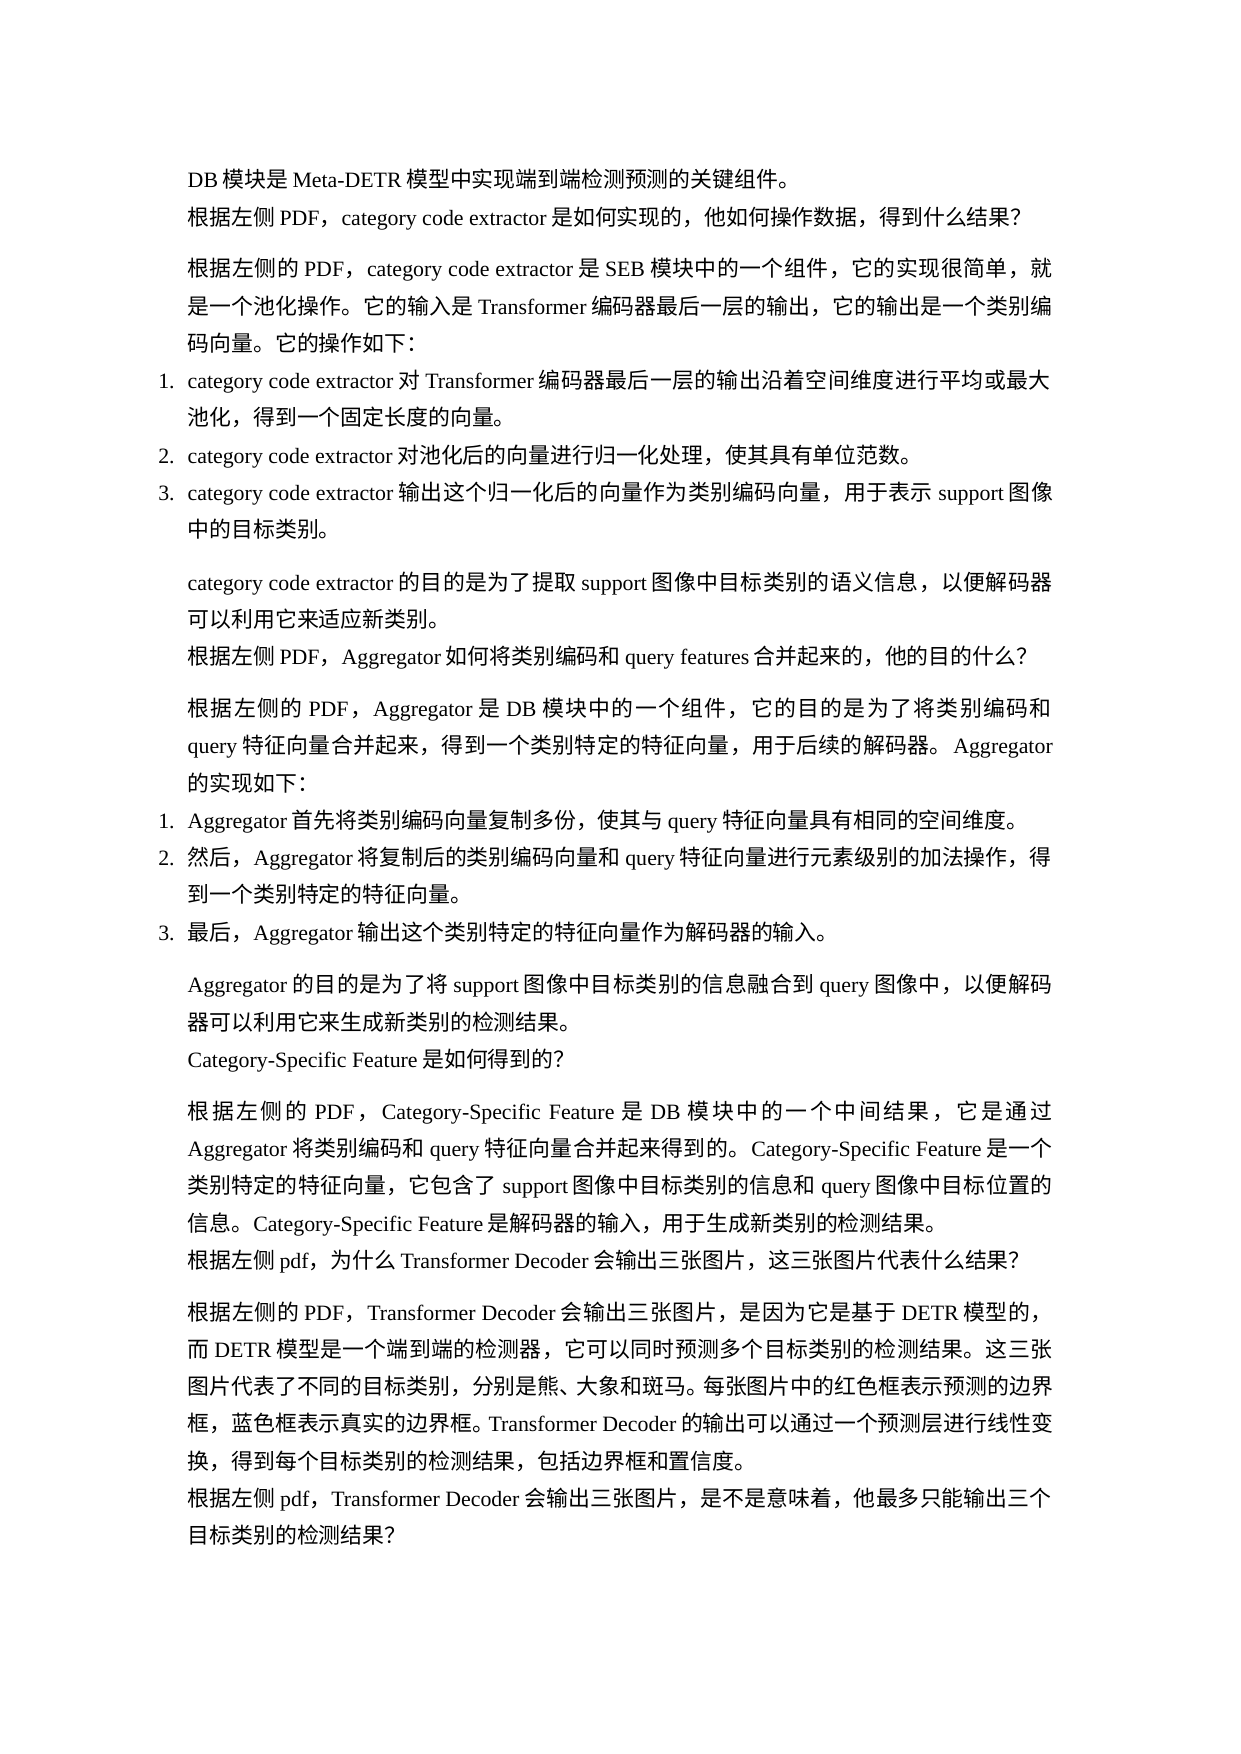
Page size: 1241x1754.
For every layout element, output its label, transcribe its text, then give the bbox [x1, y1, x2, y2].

text 根据左侧PDF，Aggregator如何将类别编码和query features合并起来的，他的目的什么？ [187, 639, 1053, 671]
text DB模块是Meta-DETR模型中实现端到端检测预测的关键组件。 [187, 162, 1053, 194]
text 根据左侧PDF，category code extractor是如何实现的，他如何操作数据，得到什么结果？ [187, 199, 1053, 232]
list category code extractor对Transformer编码器最后一层的输出沿着空间维度进行平均或最大池化，得到一个固定长度的向量。 [187, 363, 1053, 432]
text 根据左侧的PDF，Transformer Decoder会输出三张图片，是因为它是基于DETR模型的，而DETR模型是一个端到端的检测器，它可以同时预测多个目标类别的检测结果。这三张图片代表了不同的目标类别，分别是熊、大象和斑马。每张图片中的红色框表示预测的边界框，蓝色框表示真实的边界框。Transformer Decoder的输出可以通过一个预测层进行线性变换，得到每个目标类别的检测结果，包括边界框和置信度。 [187, 1294, 1053, 1476]
text category code extractor的目的是为了提取support图像中目标类别的语义信息，以便解码器可以利用它来适应新类别。 [187, 564, 1053, 634]
text Category-Specific Feature是如何得到的？ [187, 1041, 1053, 1074]
text 根据左侧pdf，Transformer Decoder会输出三张图片，是不是意味着，他最多只能输出三个目标类别的检测结果？ [187, 1480, 1053, 1550]
text 根据左侧的PDF，Aggregator是DB模块中的一个组件，它的目的是为了将类别编码和query特征向量合并起来，得到一个类别特定的特征向量，用于后续的解码器。Aggregator的实现如下： [187, 691, 1053, 798]
text 根据左侧的PDF，Category-Specific Feature是DB模块中的一个中间结果，它是通过Aggregator将类别编码和query特征向量合并起来得到的。Category-Specific Feature是一个类别特定的特征向量，它包含了support图像中目标类别的信息和query图像中目标位置的信息。Category-Specific Feature是解码器的输入，用于生成新类别的检测结果。 [187, 1093, 1053, 1238]
text 根据左侧的PDF，category code extractor是SEB模块中的一个组件，它的实现很简单，就是一个池化操作。它的输入是Transformer编码器最后一层的输出，它的输出是一个类别编码向量。它的操作如下： [187, 251, 1053, 358]
text 根据左侧pdf，为什么Transformer Decoder会输出三张图片，这三张图片代表什么结果？ [187, 1242, 1053, 1275]
text Aggregator的目的是为了将support图像中目标类别的信息融合到query图像中，以便解码器可以利用它来生成新类别的检测结果。 [187, 967, 1053, 1037]
list 然后，Aggregator将复制后的类别编码向量和query特征向量进行元素级别的加法操作，得到一个类别特定的特征向量。 [187, 840, 1053, 909]
list 最后，Aggregator输出这个类别特定的特征向量作为解码器的输入。 [187, 914, 1053, 947]
list Aggregator首先将类别编码向量复制多份，使其与query特征向量具有相同的空间维度。 [187, 802, 1053, 835]
list category code extractor输出这个归一化后的向量作为类别编码向量，用于表示support图像中的目标类别。 [187, 474, 1053, 544]
list category code extractor对池化后的向量进行归一化处理，使其具有单位范数。 [187, 437, 1053, 470]
